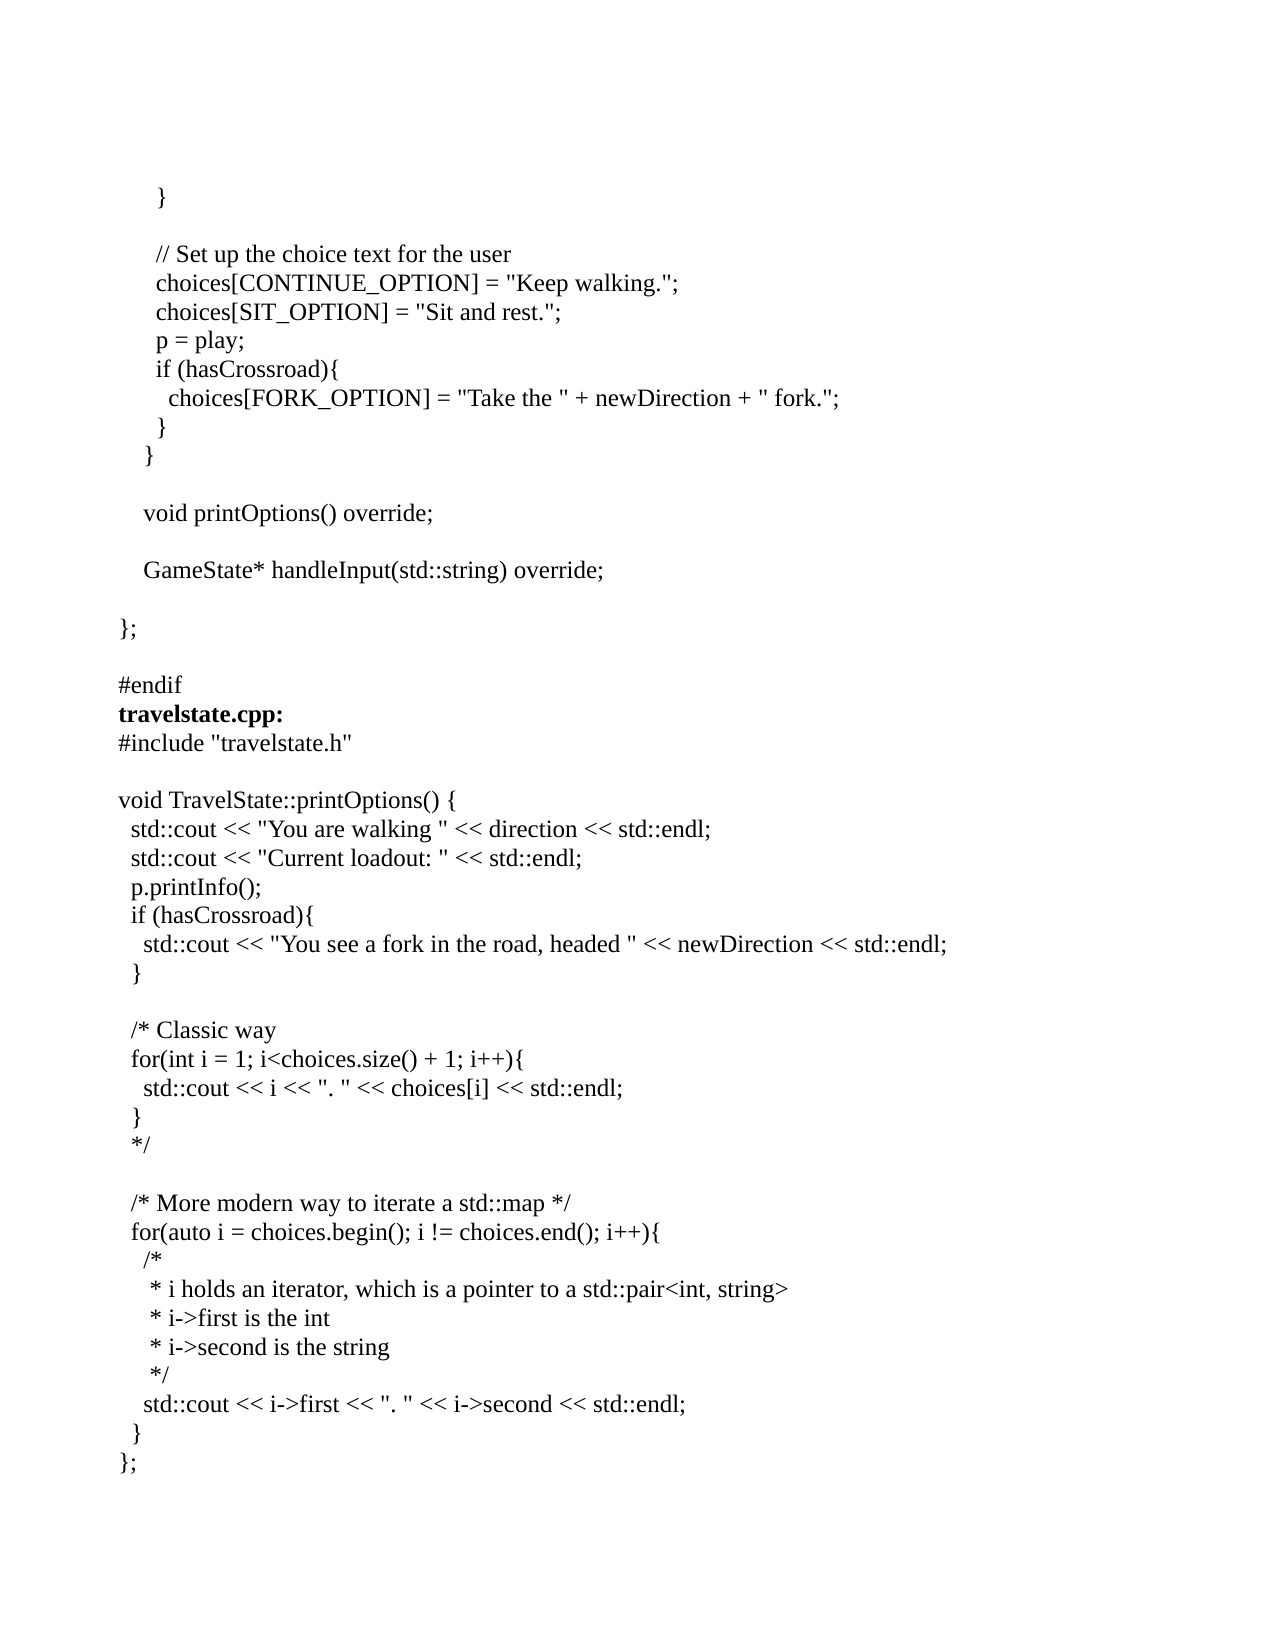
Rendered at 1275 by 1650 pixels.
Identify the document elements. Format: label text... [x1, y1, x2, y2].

text std::cout << i->first << ". " << i->second << std::endl; [118, 1389, 1157, 1418]
text if (hasCrossroad){ [118, 354, 1157, 383]
text } [118, 412, 1157, 440]
text if (hasCrossroad){ [118, 900, 1157, 929]
text /* [118, 1245, 1157, 1274]
text } [118, 1102, 1157, 1130]
text std::cout << "Current loadout: " << std::endl; [118, 843, 1157, 872]
text void TravelState::printOptions() { [118, 785, 1157, 814]
text GameState* handleInput(std::string) override; [118, 555, 1157, 584]
text */ [118, 1130, 1157, 1159]
text choices[CONTINUE_OPTION] = "Keep walking."; [118, 268, 1157, 297]
text */ [118, 1360, 1157, 1389]
text #endif [118, 670, 1157, 699]
text // Set up the choice text for the user [118, 239, 1157, 268]
text } [118, 1418, 1157, 1447]
text std::cout << "You see a fork in the road, headed " << newDirection << std::endl; [118, 929, 1157, 958]
text std::cout << "You are walking " << direction << std::endl; [118, 814, 1157, 843]
text }; [118, 613, 1157, 642]
text } [118, 958, 1157, 987]
text #include "travelstate.h" [118, 728, 1157, 757]
text p = play; [118, 325, 1157, 354]
text void printOptions() override; [118, 498, 1157, 527]
text /* More modern way to iterate a std::map */ [118, 1188, 1157, 1217]
text travelstate.cpp: [118, 699, 1157, 728]
text for(int i = 1; i<choices.size() + 1; i++){ [118, 1044, 1157, 1073]
text }; [118, 1447, 1157, 1475]
text p.printInfo(); [118, 872, 1157, 900]
text * i holds an iterator, which is a pointer to a std::pair<int, string> [118, 1274, 1157, 1303]
text std::cout << i << ". " << choices[i] << std::endl; [118, 1073, 1157, 1102]
text for(auto i = choices.begin(); i != choices.end(); i++){ [118, 1217, 1157, 1245]
text choices[SIT_OPTION] = "Sit and rest."; [118, 297, 1157, 325]
text * i->second is the string [118, 1332, 1157, 1360]
text } [118, 440, 1157, 469]
text * i->first is the int [118, 1303, 1157, 1332]
text choices[FORK_OPTION] = "Take the " + newDirection + " fork."; [118, 383, 1157, 412]
text /* Classic way [118, 1015, 1157, 1044]
text } [118, 182, 1157, 210]
